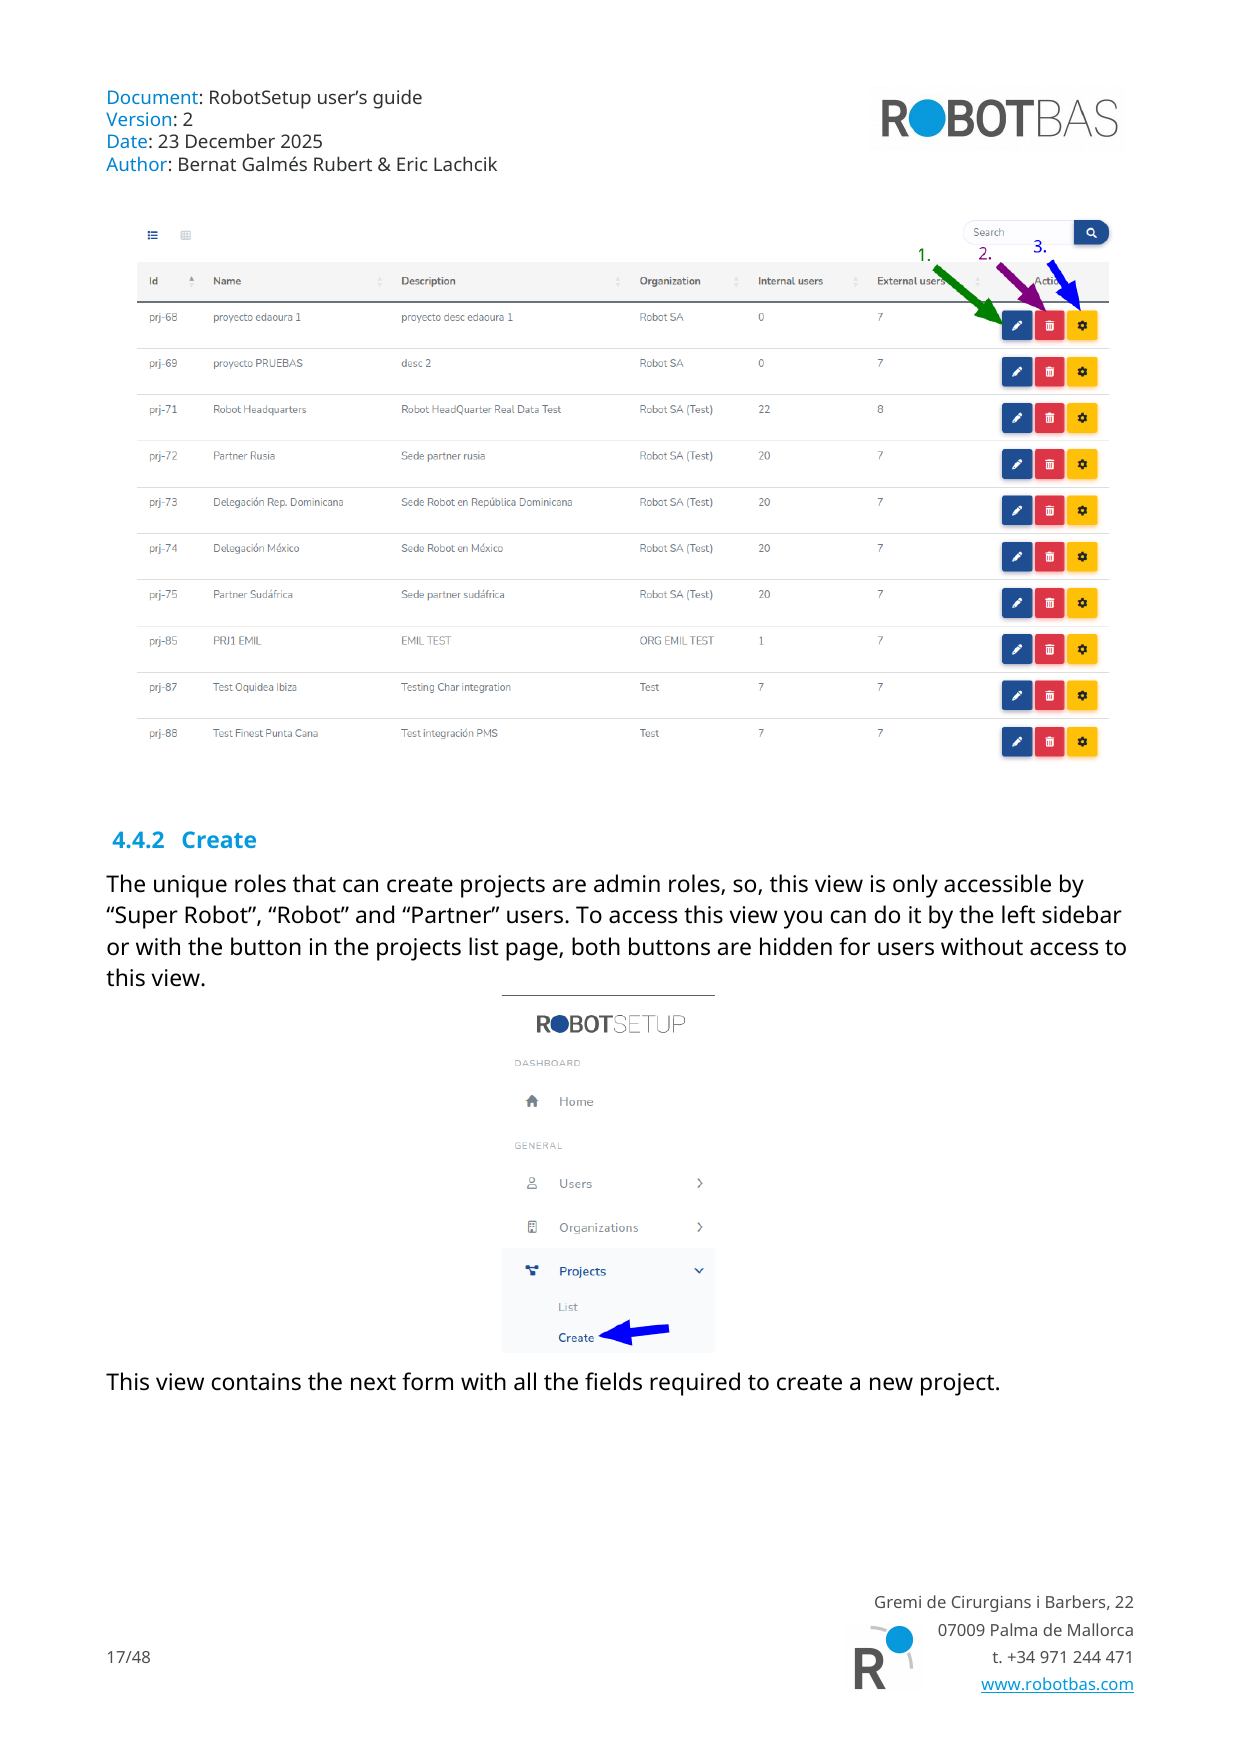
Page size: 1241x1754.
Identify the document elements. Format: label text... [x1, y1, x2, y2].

picture [869, 86, 1125, 153]
picture [501, 995, 715, 1367]
subtitle Create [106, 824, 1134, 856]
picture [118, 205, 1123, 764]
picture [844, 1623, 923, 1692]
text The unique roles that can create projects are admin roles, so, this view is only accessible by “Super Robot”, “Robot” and “Partner” users. To access this view you can do it by the left sidebar or with the button in the projects list page, both buttons are hidden for users without access to this view. [106, 868, 1134, 993]
text This view contains the next form with all the fields required to create a new project. [106, 1294, 1134, 1397]
